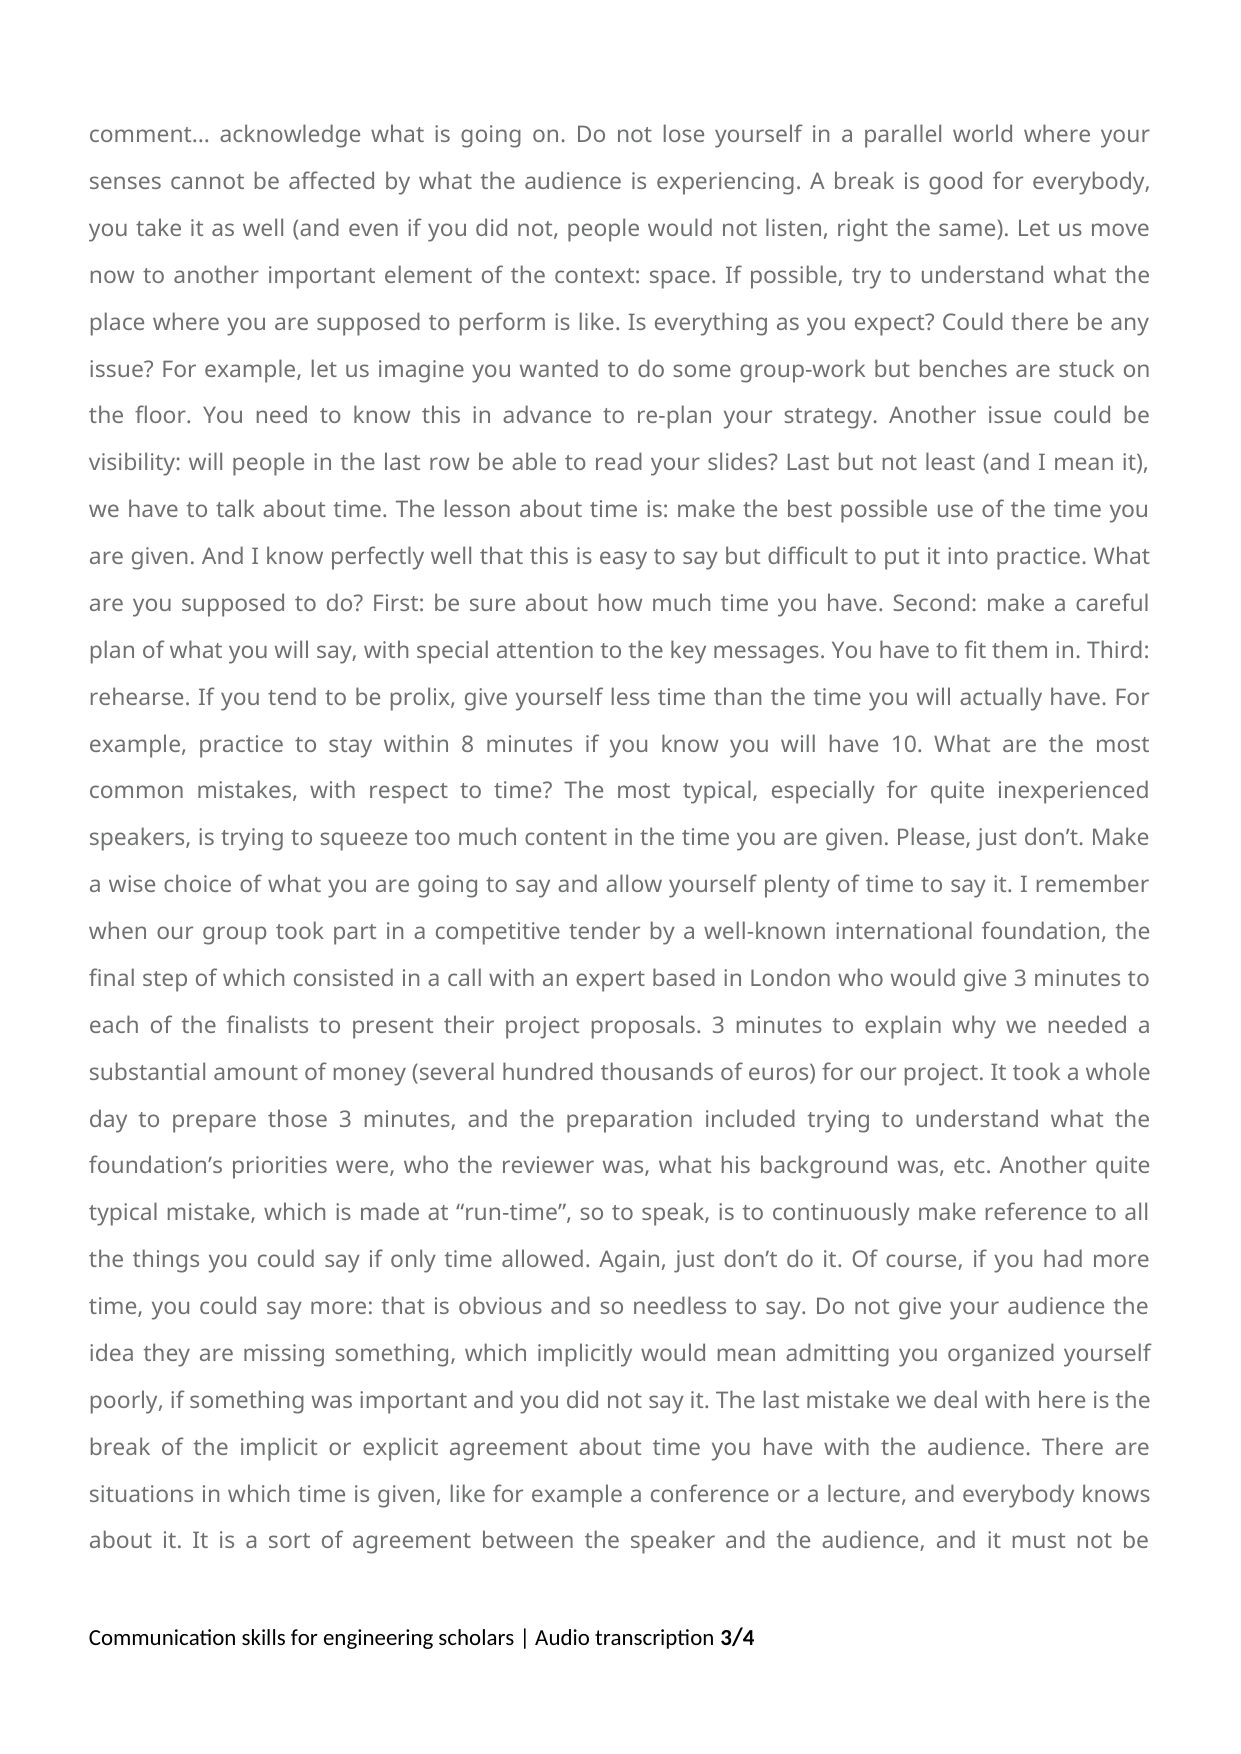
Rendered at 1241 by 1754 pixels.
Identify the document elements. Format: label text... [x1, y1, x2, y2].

text comment… acknowledge what is going on. Do not lose yourself in a parallel world where your senses cannot be affected by what the audience is experiencing. A break is good for everybody, you take it as well (and even if you did not, people would not listen, right the same). Let us move now to another important element of the context: space. If possible, try to understand what the place where you are supposed to perform is like. Is everything as you expect? Could there be any issue? For example, let us imagine you wanted to do some group-work but benches are stuck on the floor. You need to know this in advance to re-plan your strategy. Another issue could be visibility: will people in the last row be able to read your slides? Last but not least (and I mean it), we have to talk about time. The lesson about time is: make the best possible use of the time you are given. And I know perfectly well that this is easy to say but difficult to put it into practice. What are you supposed to do? First: be sure about how much time you have. Second: make a careful plan of what you will say, with special attention to the key messages. You have to fit them in. Third: rehearse. If you tend to be prolix, give yourself less time than the time you will actually have. For example, practice to stay within 8 minutes if you know you will have 10. What are the most common mistakes, with respect to time? The most typical, especially for quite inexperienced speakers, is trying to squeeze too much content in the time you are given. Please, just don’t. Make a wise choice of what you are going to say and allow yourself plenty of time to say it. I remember when our group took part in a competitive tender by a well-known international foundation, the final step of which consisted in a call with an expert based in London who would give 3 minutes to each of the finalists to present their project proposals. 3 minutes to explain why we needed a substantial amount of money (several hundred thousands of euros) for our project. It took a whole day to prepare those 3 minutes, and the preparation included trying to understand what the foundation’s priorities were, who the reviewer was, what his background was, etc. Another quite typical mistake, which is made at “run-time”, so to speak, is to continuously make reference to all the things you could say if only time allowed. Again, just don’t do it. Of course, if you had more time, you could say more: that is obvious and so needless to say. Do not give your audience the idea they are missing something, which implicitly would mean admitting you organized yourself poorly, if something was important and you did not say it. The last mistake we deal with here is the break of the implicit or explicit agreement about time you have with the audience. There are situations in which time is given, like for example a conference or a lecture, and everybody knows about it. It is a sort of agreement between the speaker and the audience, and it must not be [89, 118, 1152, 1556]
